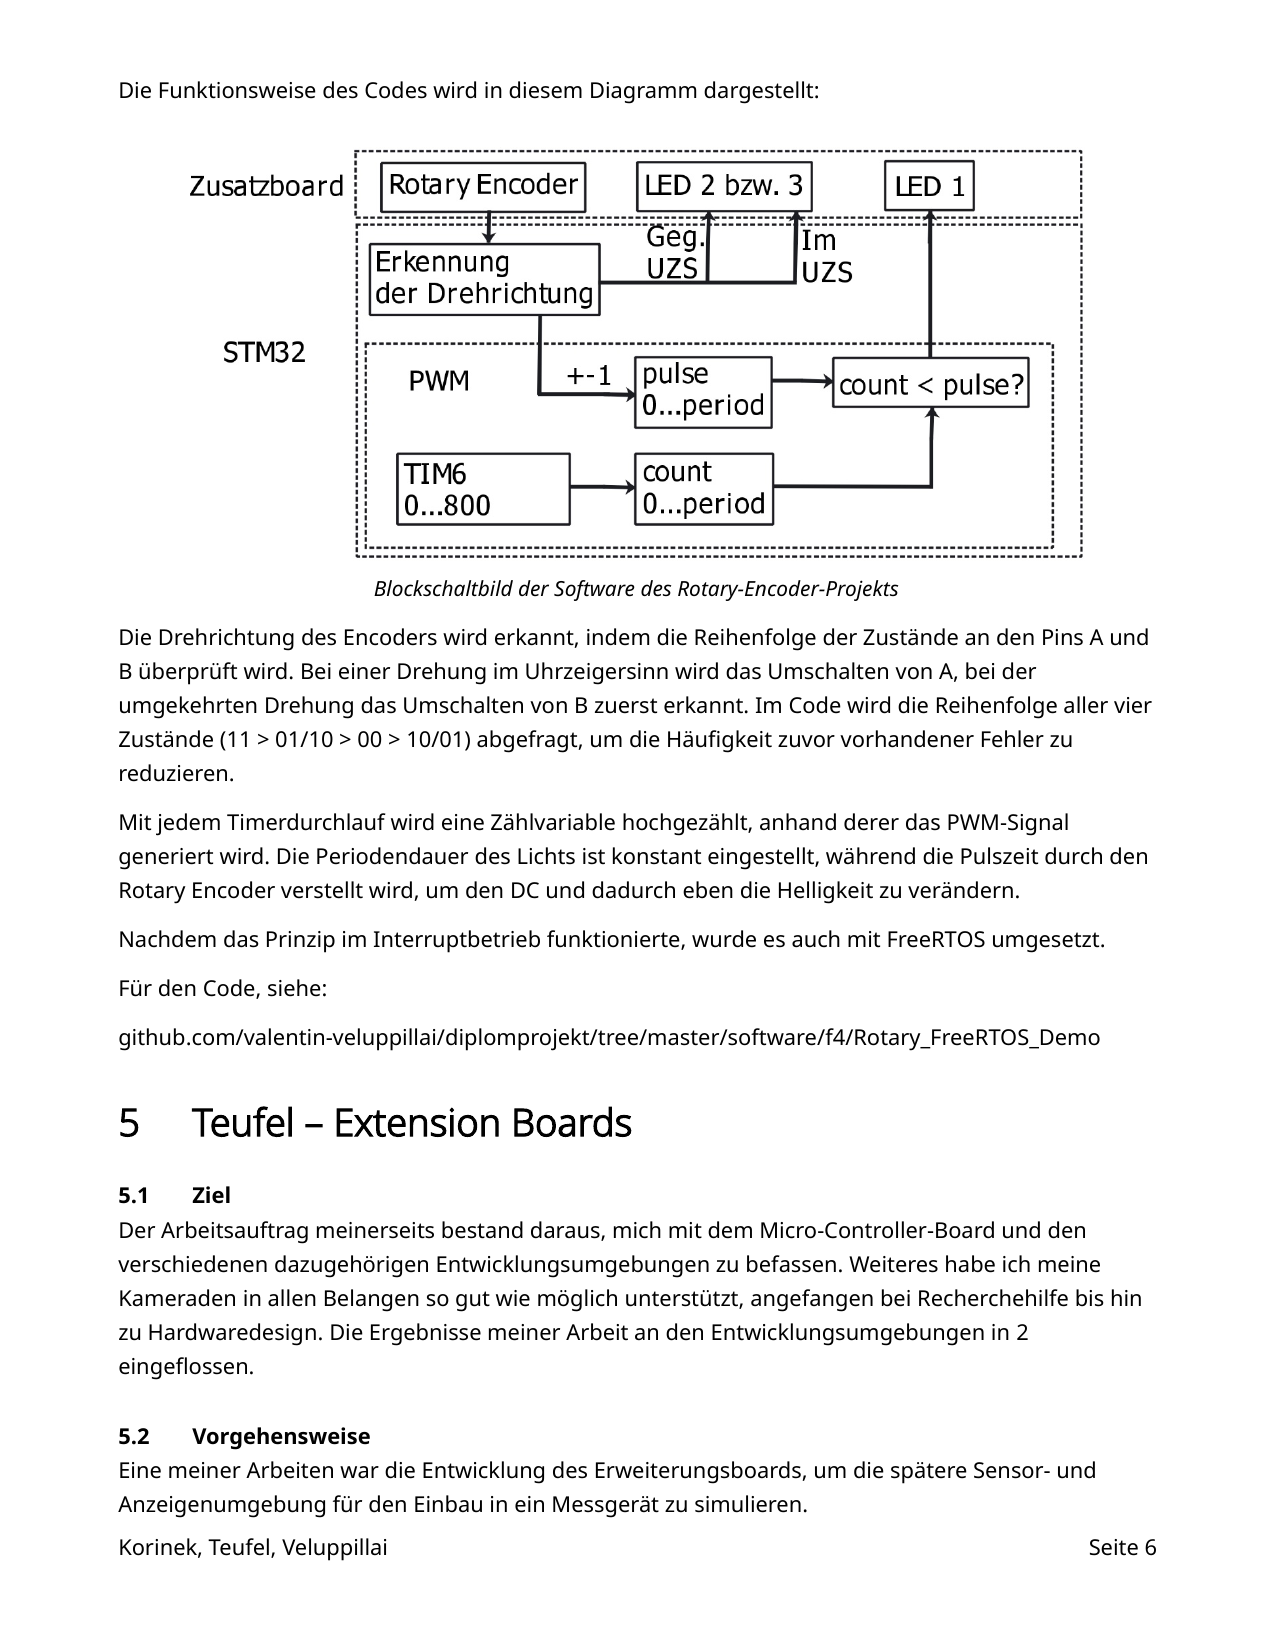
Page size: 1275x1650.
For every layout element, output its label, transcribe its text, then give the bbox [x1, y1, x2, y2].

subtitle Vorgehensweise [118, 1421, 1157, 1451]
subtitle Teufel – Extension Boards [118, 1096, 1157, 1147]
text Die Drehrichtung des Encoders wird erkannt, indem die Reihenfolge der Zustände an den Pins A und B überprüft wird. Bei einer Drehung im Uhrzeigersinn wird das Umschalten von A, bei der umgekehrten Drehung das Umschalten von B zuerst erkannt. Im Code wird die Reihenfolge aller vier Zustände (11 > 01/10 > 00 > 10/01) abgefragt, um die Häufigkeit zuvor vorhandener Fehler zu reduzieren. [118, 622, 1157, 788]
text Der Arbeitsauftrag meinerseits bestand daraus, mich mit dem Micro-Controller-Board und den verschiedenen dazugehörigen Entwicklungsumgebungen zu befassen. Weiteres habe ich meine Kameraden in allen Belangen so gut wie möglich unterstützt, angefangen bei Recherchehilfe bis hin zu Hardwaredesign. Die Ergebnisse meiner Arbeit an den Entwicklungsumgebungen in 2 eingeflossen. [118, 1215, 1157, 1381]
text Eine meiner Arbeiten war die Entwicklung des Erweiterungsboards, um die spätere Sensor- und Anzeigenumgebung für den Einbau in ein Messgerät zu simulieren. [118, 1455, 1157, 1519]
text Die Funktionsweise des Codes wird in diesem Diagramm dargestellt: [118, 75, 1157, 105]
text Blockschaltbild der Software des Rotary-Encoder-Projekts [179, 569, 1096, 603]
text Mit jedem Timerdurchlauf wird eine Zählvariable hochgezählt, anhand derer das PWM-Signal generiert wird. Die Periodendauer des Lichts ist konstant eingestellt, während die Pulszeit durch den Rotary Encoder verstellt wird, um den DC und dadurch eben die Helligkeit zu verändern. [118, 807, 1157, 905]
picture [179, 136, 1097, 569]
subtitle Ziel [118, 1181, 1157, 1210]
text Für den Code, siehe: [118, 973, 1157, 1003]
text Nachdem das Prinzip im Interruptbetrieb funktionierte, wurde es auch mit FreeRTOS umgesetzt. [118, 924, 1157, 954]
text github.com/valentin-veluppillai/diplomprojekt/tree/master/software/f4/Rotary_FreeRTOS_Demo [118, 1022, 1157, 1052]
